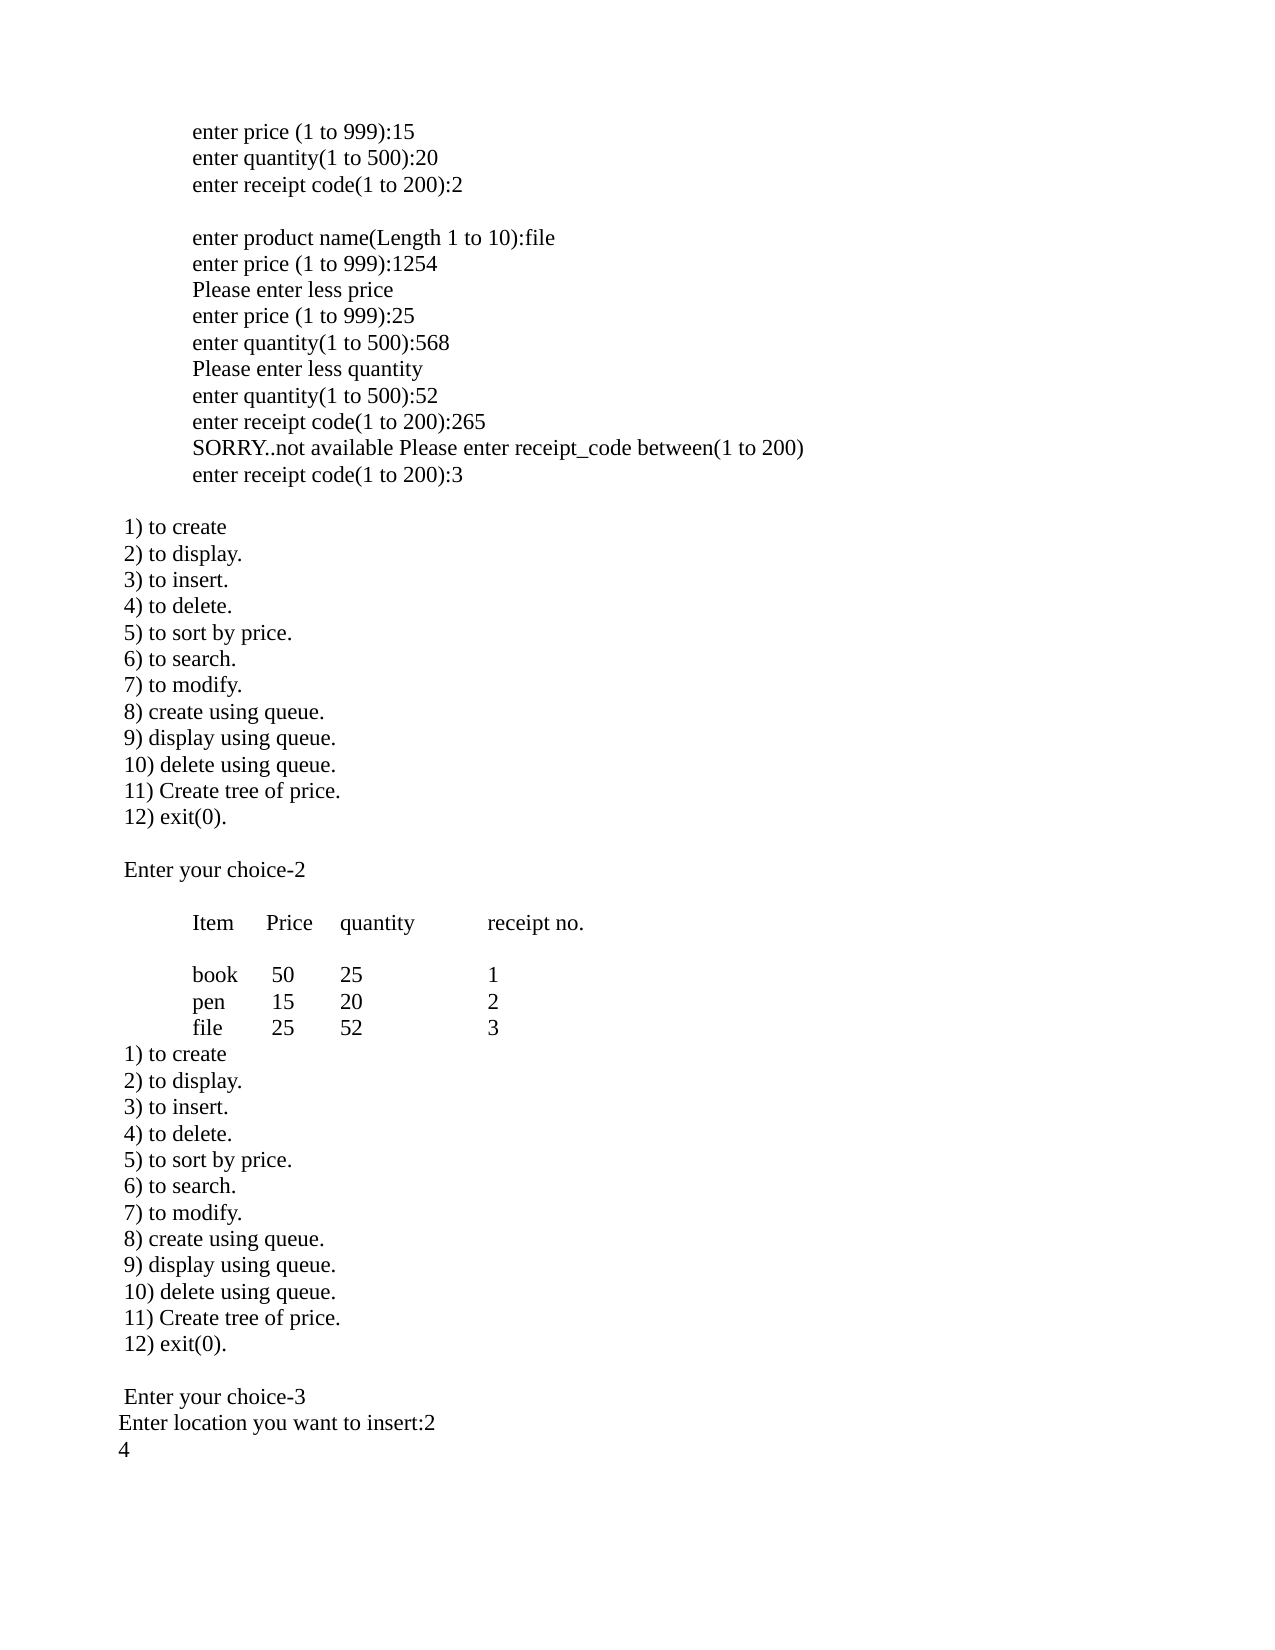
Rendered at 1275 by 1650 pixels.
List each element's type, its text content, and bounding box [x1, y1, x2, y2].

text 8) create using queue. [118, 698, 1157, 724]
text 12) exit(0). [118, 803, 1157, 830]
text Enter your choice-2 [118, 856, 1157, 882]
text 1) to create [118, 1041, 1157, 1067]
text Item Price quantity receipt no. [118, 909, 1157, 935]
text enter receipt code(1 to 200):265 [118, 408, 1157, 434]
text 2) to display. [118, 1067, 1157, 1093]
text 9) display using queue. [118, 1251, 1157, 1278]
text 7) to modify. [118, 672, 1157, 698]
text 4 [118, 1436, 1157, 1462]
text 11) Create tree of price. [118, 1304, 1157, 1330]
text enter quantity(1 to 500):20 [118, 144, 1157, 171]
text 5) to sort by price. [118, 619, 1157, 645]
text 4) to delete. [118, 592, 1157, 619]
text 1) to create [118, 513, 1157, 540]
text 9) display using queue. [118, 724, 1157, 751]
text 12) exit(0). [118, 1330, 1157, 1357]
text enter receipt code(1 to 200):2 [118, 171, 1157, 197]
text enter price (1 to 999):1254 [118, 250, 1157, 276]
text book 50 25 1 [118, 961, 1157, 988]
text enter receipt code(1 to 200):3 [118, 461, 1157, 487]
text 4) to delete. [118, 1119, 1157, 1146]
text enter quantity(1 to 500):568 [118, 329, 1157, 355]
text enter price (1 to 999):25 [118, 303, 1157, 329]
text enter quantity(1 to 500):52 [118, 382, 1157, 408]
text file 25 52 3 [118, 1014, 1157, 1041]
text 10) delete using queue. [118, 1278, 1157, 1304]
text 5) to sort by price. [118, 1146, 1157, 1172]
text 2) to display. [118, 540, 1157, 566]
text 11) Create tree of price. [118, 777, 1157, 803]
text Enter location you want to insert:2 [118, 1409, 1157, 1436]
text 10) delete using queue. [118, 751, 1157, 777]
text Please enter less quantity [118, 355, 1157, 382]
text 6) to search. [118, 645, 1157, 672]
text Enter your choice-3 [118, 1383, 1157, 1409]
text pen 15 20 2 [118, 988, 1157, 1014]
text 8) create using queue. [118, 1225, 1157, 1251]
text Please enter less price [118, 276, 1157, 303]
text SORRY..not available Please enter receipt_code between(1 to 200) [118, 434, 1157, 461]
text 3) to insert. [118, 1093, 1157, 1119]
text 3) to insert. [118, 566, 1157, 592]
text enter product name(Length 1 to 10):file [118, 223, 1157, 250]
text 6) to search. [118, 1172, 1157, 1199]
text 7) to modify. [118, 1199, 1157, 1225]
text enter price (1 to 999):15 [118, 118, 1157, 144]
